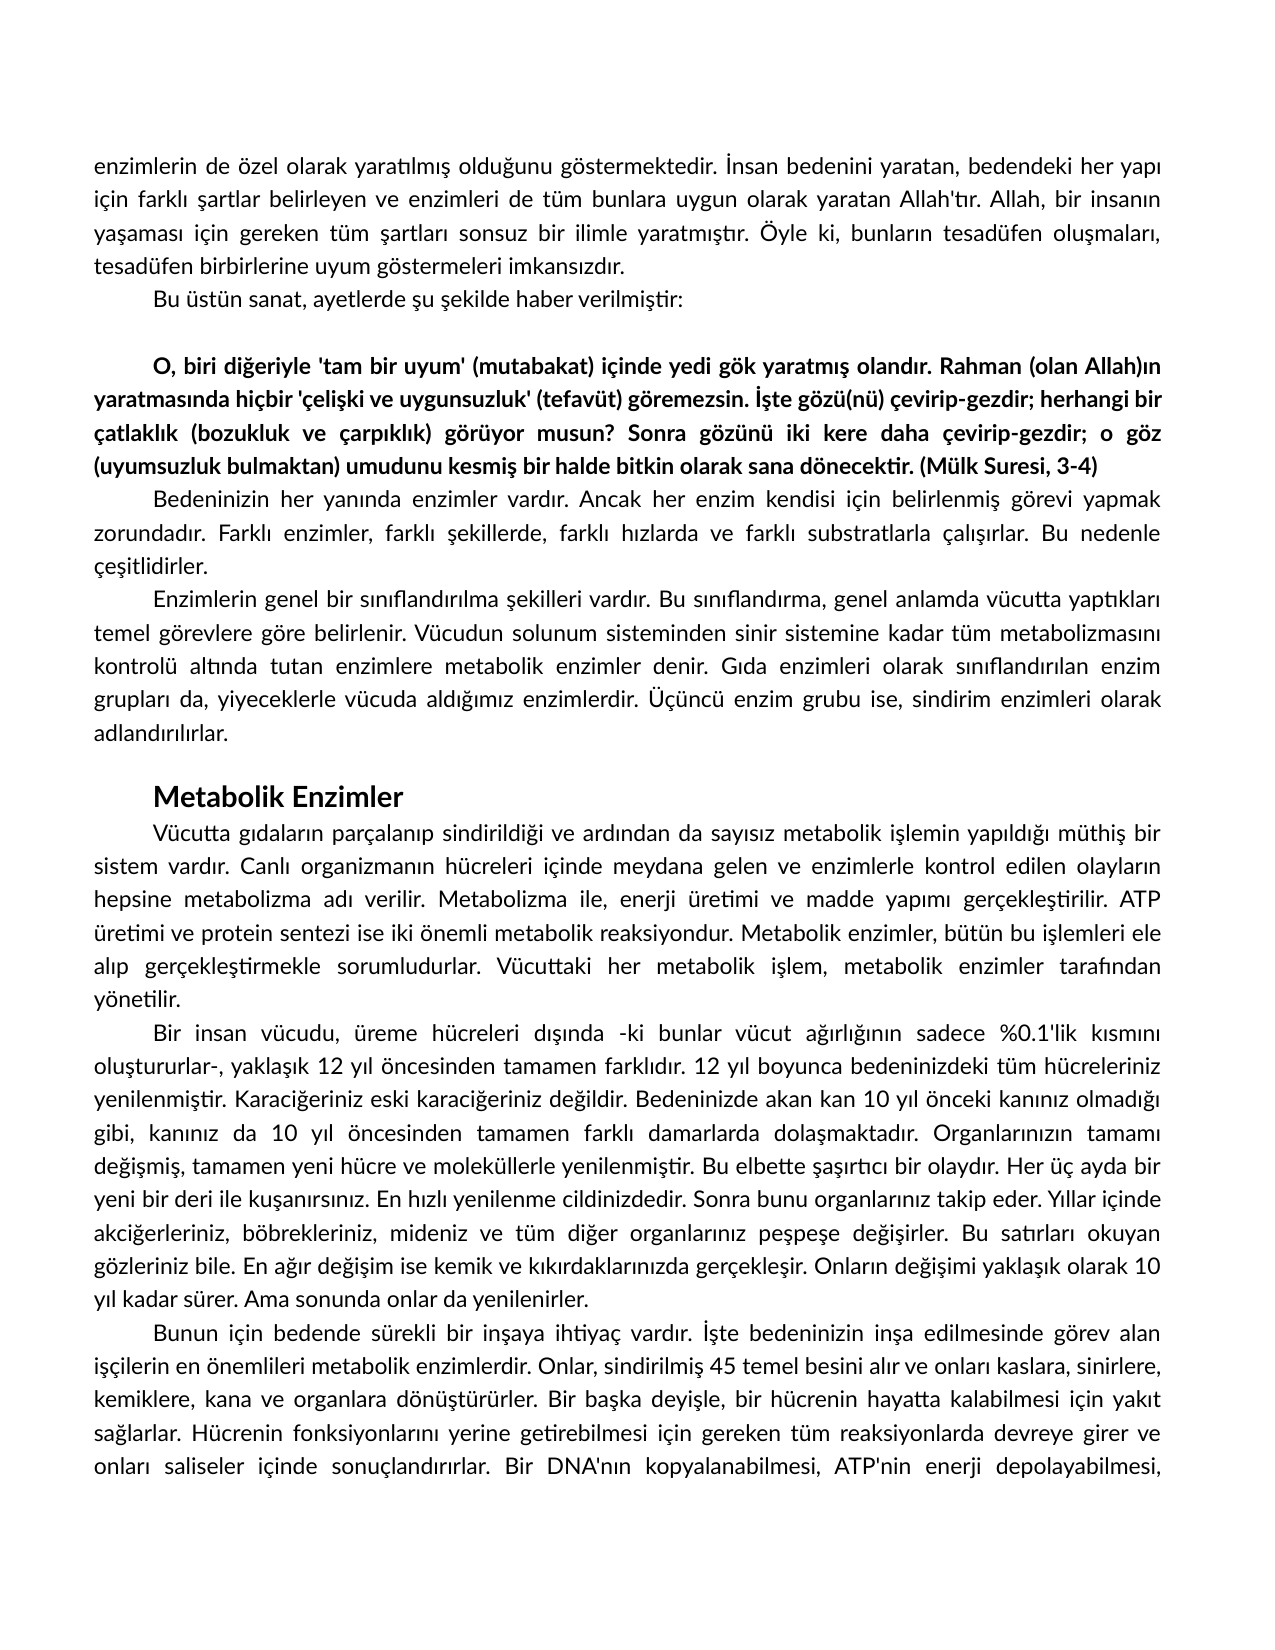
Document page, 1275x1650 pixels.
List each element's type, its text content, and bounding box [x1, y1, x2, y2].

text O, biri diğeriyle 'tam bir uyum' (mutabakat) içinde yedi gök yaratmış olandır. Rahman (olan Allah)ın yaratmasında hiçbir 'çelişki ve uygunsuzluk' (tefavüt) göremezsin. İşte gözü(nü) çevirip-gezdir; herhangi bir çatlaklık (bozukluk ve çarpıklık) görüyor musun? Sonra gözünü iki kere daha çevirip-gezdir; o göz (uyumsuzluk bulmaktan) umudunu kesmiş bir halde bitkin olarak sana dönecektir. (Mülk Suresi, 3-4) [94, 348, 1162, 481]
text Bunun için bedende sürekli bir inşaya ihtiyaç vardır. İşte bedeninizin inşa edilmesinde görev alan işçilerin en önemlileri metabolik enzimlerdir. Onlar, sindirilmiş 45 temel besini alır ve onları kaslara, sinirlere, kemiklere, kana ve organlara dönüştürürler. Bir başka deyişle, bir hücrenin hayatta kalabilmesi için yakıt sağlarlar. Hücrenin fonksiyonlarını yerine getirebilmesi için gereken tüm reaksiyonlarda devreye girer ve onları saliseler içinde sonuçlandırırlar. Bir DNA'nın kopyalanabilmesi, ATP'nin enerji depolayabilmesi, [94, 1314, 1162, 1481]
text Bedeninizin her yanında enzimler vardır. Ancak her enzim kendisi için belirlenmiş görevi yapmak zorundadır. Farklı enzimler, farklı şekillerde, farklı hızlarda ve farklı substratlarla çalışırlar. Bu nedenle çeşitlidirler. [94, 481, 1162, 581]
text enzimlerin de özel olarak yaratılmış olduğunu göstermektedir. İnsan bedenini yaratan, bedendeki her yapı için farklı şartlar belirleyen ve enzimleri de tüm bunlara uygun olarak yaratan Allah'tır. Allah, bir insanın yaşaması için gereken tüm şartları sonsuz bir ilimle yaratmıştır. Öyle ki, bunların tesadüfen oluşmaları, tesadüfen birbirlerine uyum göstermeleri imkansızdır. [94, 148, 1162, 281]
text Bu üstün sanat, ayetlerde şu şekilde haber verilmiştir: [94, 281, 1162, 314]
text Bir insan vücudu, üreme hücreleri dışında -ki bunlar vücut ağırlığının sadece %0.1'lik kısmını oluştururlar-, yaklaşık 12 yıl öncesinden tamamen farklıdır. 12 yıl boyunca bedeninizdeki tüm hücreleriniz yenilenmiştir. Karaciğeriniz eski karaciğeriniz değildir. Bedeninizde akan kan 10 yıl önceki kanınız olmadığı gibi, kanınız da 10 yıl öncesinden tamamen farklı damarlarda dolaşmaktadır. Organlarınızın tamamı değişmiş, tamamen yeni hücre ve moleküllerle yenilenmiştir. Bu elbette şaşırtıcı bir olaydır. Her üç ayda bir yeni bir deri ile kuşanırsınız. En hızlı yenilenme cildinizdedir. Sonra bunu organlarınız takip eder. Yıllar içinde akciğerleriniz, böbrekleriniz, mideniz ve tüm diğer organlarınız peşpeşe değişirler. Bu satırları okuyan gözleriniz bile. En ağır değişim ise kemik ve kıkırdaklarınızda gerçekleşir. Onların değişimi yaklaşık olarak 10 yıl kadar sürer. Ama sonunda onlar da yenilenirler. [94, 1014, 1162, 1314]
text Metabolik Enzimler [94, 781, 1162, 814]
text Vücutta gıdaların parçalanıp sindirildiği ve ardından da sayısız metabolik işlemin yapıldığı müthiş bir sistem vardır. Canlı organizmanın hücreleri içinde meydana gelen ve enzimlerle kontrol edilen olayların hepsine metabolizma adı verilir. Metabolizma ile, enerji üretimi ve madde yapımı gerçekleştirilir. ATP üretimi ve protein sentezi ise iki önemli metabolik reaksiyondur. Metabolik enzimler, bütün bu işlemleri ele alıp gerçekleştirmekle sorumludurlar. Vücuttaki her metabolik işlem, metabolik enzimler tarafından yönetilir. [94, 814, 1162, 1014]
text Enzimlerin genel bir sınıflandırılma şekilleri vardır. Bu sınıflandırma, genel anlamda vücutta yaptıkları temel görevlere göre belirlenir. Vücudun solunum sisteminden sinir sistemine kadar tüm metabolizmasını kontrolü altında tutan enzimlere metabolik enzimler denir. Gıda enzimleri olarak sınıflandırılan enzim grupları da, yiyeceklerle vücuda aldığımız enzimlerdir. Üçüncü enzim grubu ise, sindirim enzimleri olarak adlandırılırlar. [94, 581, 1162, 748]
